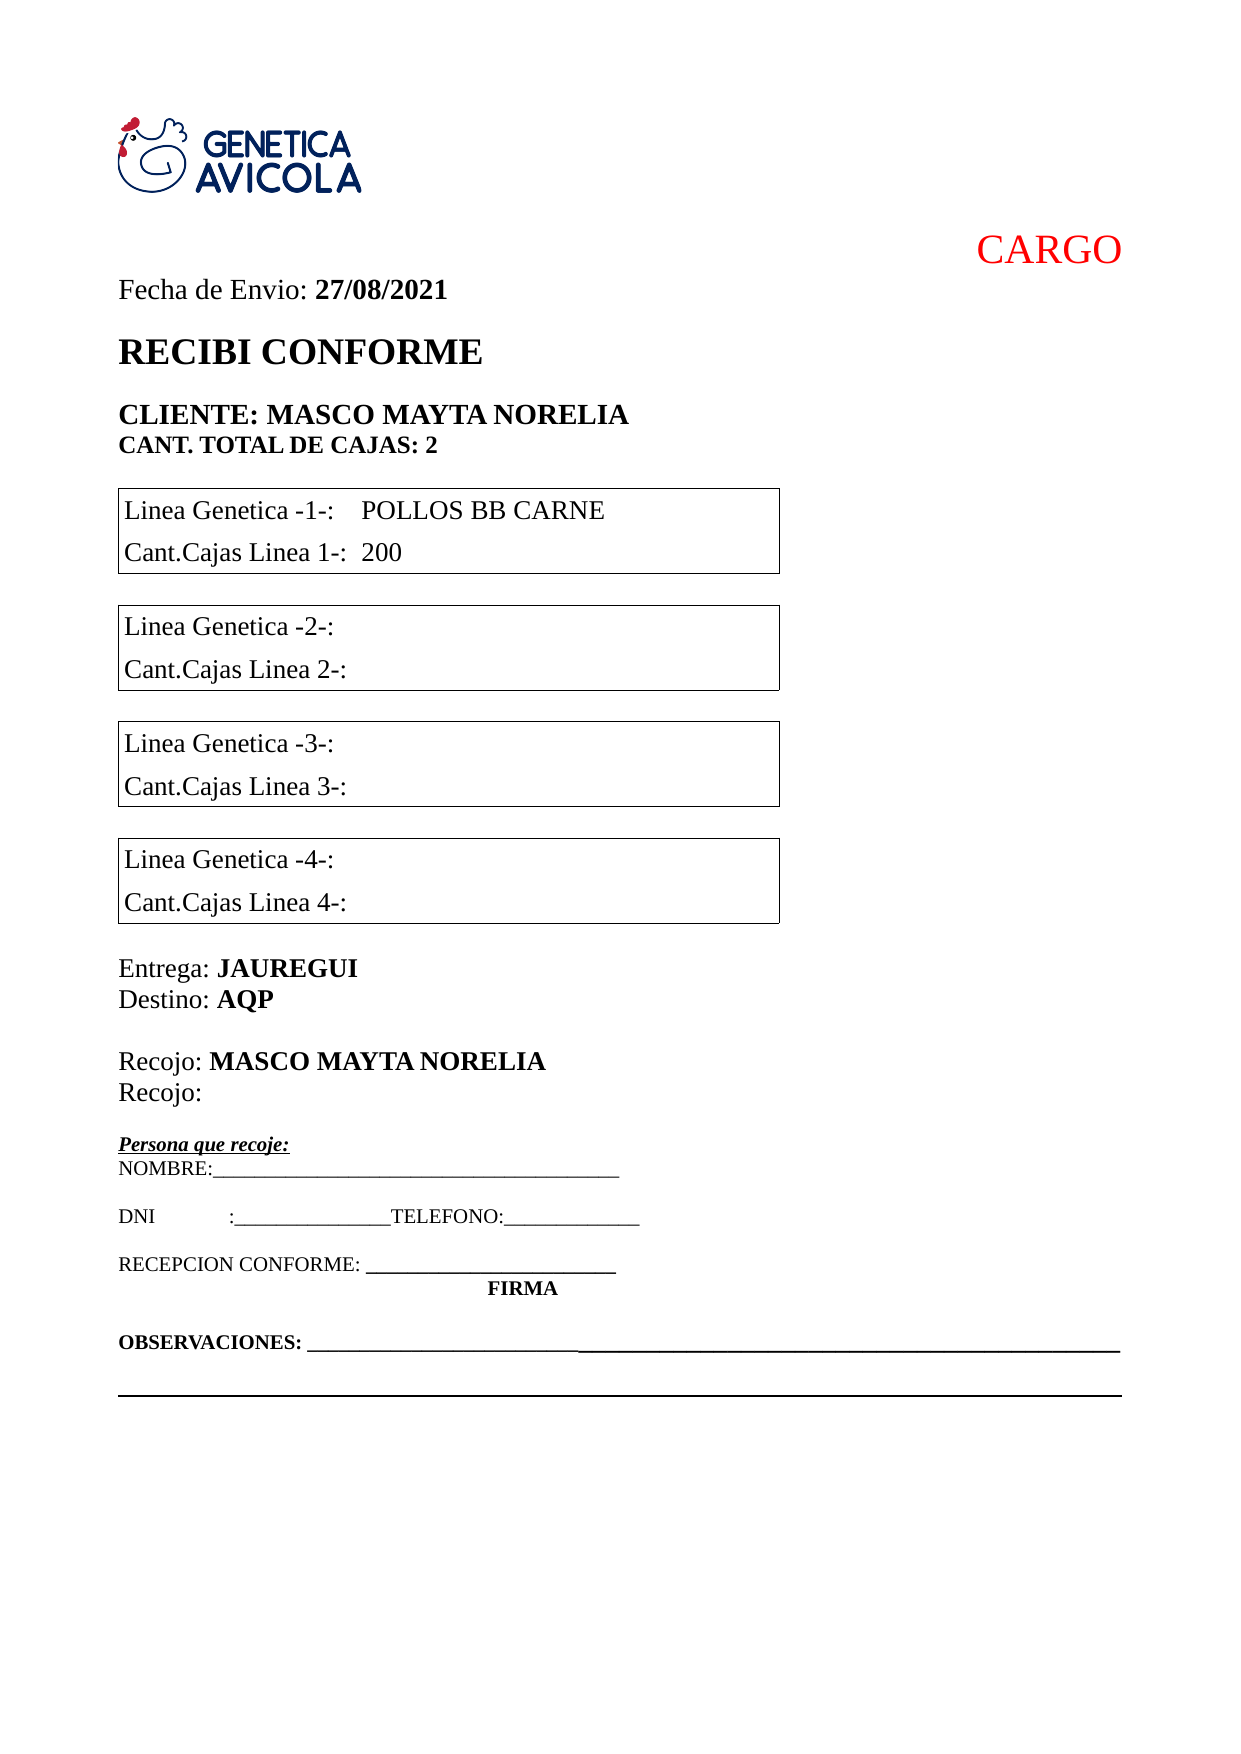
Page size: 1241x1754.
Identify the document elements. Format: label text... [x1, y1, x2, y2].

text Fecha de Envio: 27/08/2021 [118, 272, 1122, 306]
text Entrega: JAUREGUI [118, 952, 1122, 983]
table_cell [118, 574, 356, 604]
text CARGO [118, 224, 1122, 272]
table_cell Linea Genetica -2-: [119, 606, 356, 647]
text Recojo: MASCO MAYTA NORELIA [118, 1045, 1122, 1076]
table_header POLLOS BB CARNE [356, 489, 779, 531]
text NOMBRE:_______________________________________ [118, 1156, 1122, 1180]
table_cell [356, 807, 779, 838]
text RECEPCION CONFORME: ________________________ [118, 1252, 1122, 1276]
table_cell Linea Genetica -3-: [119, 722, 356, 764]
table_cell [356, 839, 779, 880]
table_cell [356, 606, 779, 647]
table_cell [118, 807, 356, 838]
text Recojo: [118, 1076, 1122, 1108]
table_cell [356, 691, 779, 721]
text Persona que recoje: [118, 1132, 1122, 1156]
table_cell [356, 722, 779, 764]
text Destino: AQP [118, 983, 1122, 1014]
text OBSERVACIONES: __________________________________________________________________ [118, 1324, 1122, 1355]
picture [117, 117, 362, 193]
table_cell Cant.Cajas Linea 1-: [119, 531, 356, 573]
text FIRMA [118, 1276, 1122, 1300]
table_cell Cant.Cajas Linea 2-: [119, 647, 356, 690]
table_cell [356, 764, 779, 806]
text RECIBI CONFORME [118, 330, 1122, 373]
text CLIENTE: MASCO MAYTA NORELIA [118, 397, 1122, 431]
table_cell Cant.Cajas Linea 3-: [119, 764, 356, 806]
table_cell [356, 574, 779, 604]
table_cell [118, 691, 356, 721]
table_cell [356, 647, 779, 690]
table_cell 200 [356, 531, 779, 573]
table_cell Linea Genetica -4-: [119, 839, 356, 880]
table_cell Cant.Cajas Linea 4-: [119, 880, 356, 923]
table_cell [356, 880, 779, 923]
table_header Linea Genetica -1-: [119, 489, 356, 531]
text DNI :_______________TELEFONO:_____________ [118, 1204, 1122, 1228]
text CANT. TOTAL DE CAJAS: 2 [118, 431, 1122, 459]
